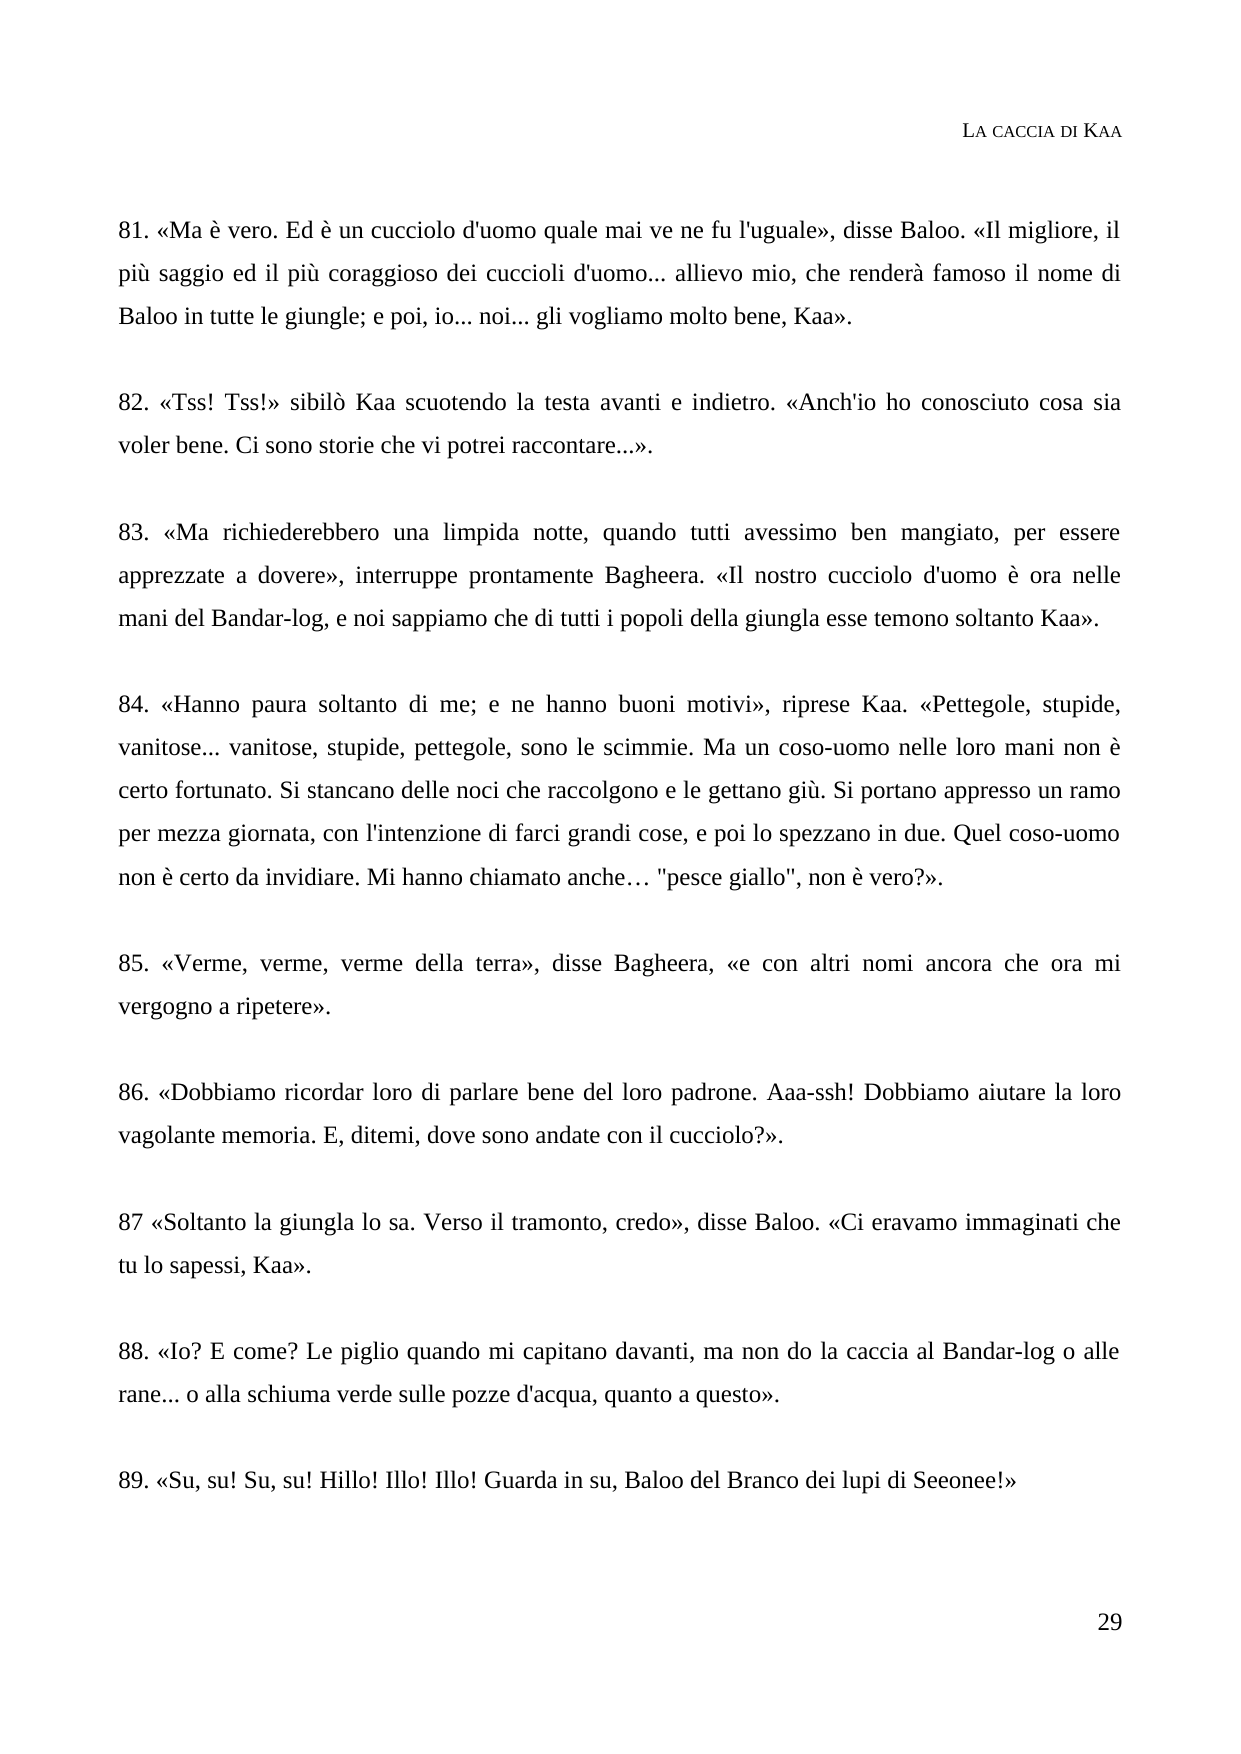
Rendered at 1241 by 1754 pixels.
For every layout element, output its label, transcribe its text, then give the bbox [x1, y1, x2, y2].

text 87 «Soltanto la giungla lo sa. Verso il tramonto, credo», disse Baloo. «Ci eravamo immaginati che tu lo sapessi, Kaa». [118, 1207, 1122, 1278]
text 84. «Hanno paura soltanto di me; e ne hanno buoni motivi», riprese Kaa. «Pettegole, stupide, vanitose... vanitose, stupide, pettegole, sono le scimmie. Ma un coso-uomo nelle loro mani non è certo fortunato. Si stancano delle noci che raccolgono e le gettano giù. Si portano appresso un ramo per mezza giornata, con l'intenzione di farci grandi cose, e poi lo spezzano in due. Quel coso-uomo non è certo da invidiare. Mi hanno chiamato anche… "pesce giallo", non è vero?». [118, 689, 1122, 890]
text 83. «Ma richiederebbero una limpida notte, quando tutti avessimo ben mangiato, per essere apprezzate a dovere», interruppe prontamente Bagheera. «Il nostro cucciolo d'uomo è ora nelle mani del Bandar-log, e noi sappiamo che di tutti i popoli della giungla esse temono soltanto Kaa». [118, 517, 1122, 632]
text 89. «Su, su! Su, su! Hillo! Illo! Illo! Guarda in su, Baloo del Branco dei lupi di Seeonee!» [118, 1465, 1122, 1494]
text 86. «Dobbiamo ricordar loro di parlare bene del loro padrone. Aaa-ssh! Dobbiamo aiutare la loro vagolante memoria. E, ditemi, dove sono andate con il cucciolo?». [118, 1077, 1122, 1149]
text 82. «Tss! Tss!» sibilò Kaa scuotendo la testa avanti e indietro. «Anch'io ho conosciuto cosa sia voler bene. Ci sono storie che vi potrei raccontare...». [118, 387, 1122, 459]
text 88. «Io? E come? Le piglio quando mi capitano davanti, ma non do la caccia al Bandar-log o alle rane... o alla schiuma verde sulle pozze d'acqua, quanto a questo». [118, 1336, 1122, 1408]
text 81. «Ma è vero. Ed è un cucciolo d'uomo quale mai ve ne fu l'uguale», disse Baloo. «Il migliore, il più saggio ed il più coraggioso dei cuccioli d'uomo... allievo mio, che renderà famoso il nome di Baloo in tutte le giungle; e poi, io... noi... gli vogliamo molto bene, Kaa». [118, 215, 1122, 330]
text 85. «Verme, verme, verme della terra», disse Bagheera, «e con altri nomi ancora che ora mi vergogno a ripetere». [118, 948, 1122, 1020]
